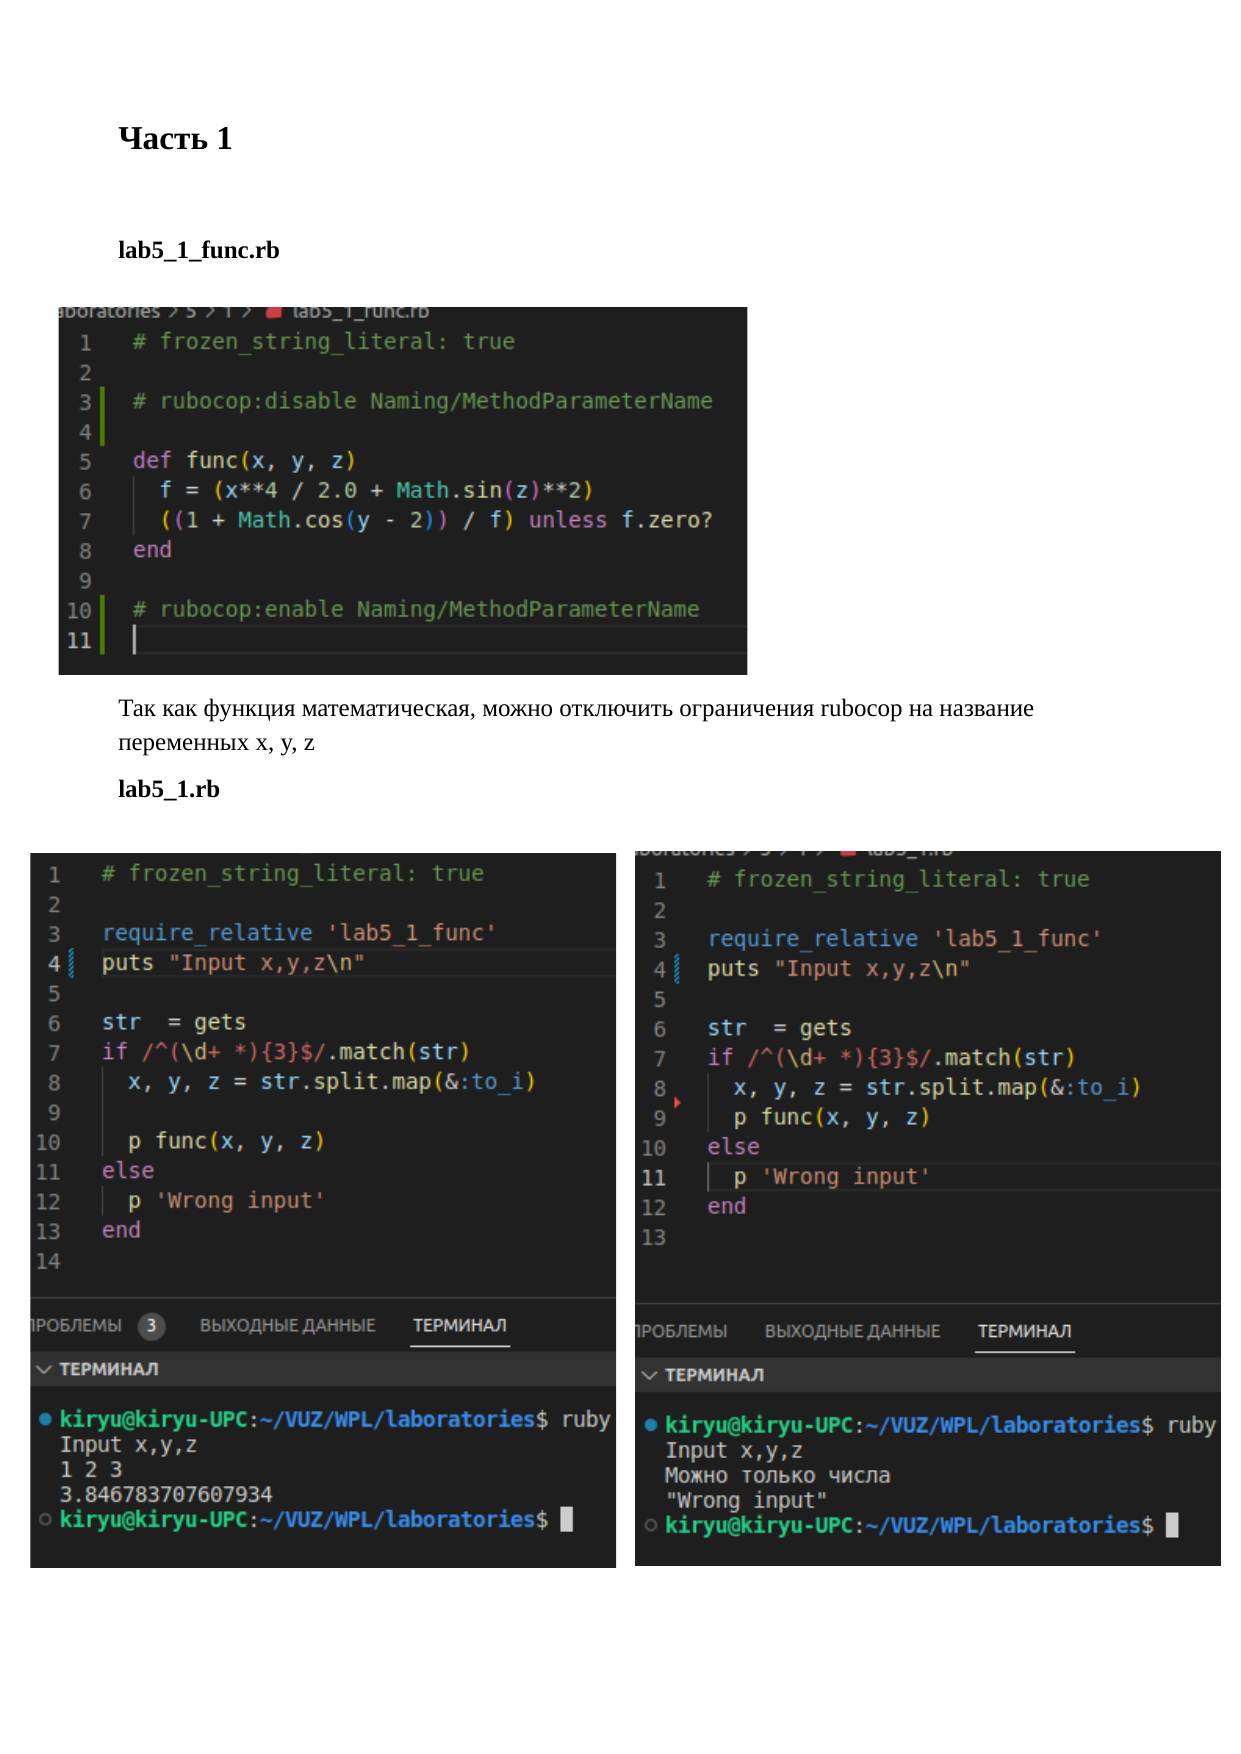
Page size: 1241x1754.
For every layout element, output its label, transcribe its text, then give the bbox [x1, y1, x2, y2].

picture [58, 307, 748, 675]
picture [635, 851, 1221, 1566]
picture [30, 853, 617, 1568]
text Часть 1 [118, 118, 1122, 156]
text lab5_1_func.rb [118, 235, 1122, 264]
text lab5_1.rb [118, 774, 1122, 803]
text Так как функция математическая, можно отключить ограничения rubocop на название переменных x, y, z [118, 693, 1122, 755]
